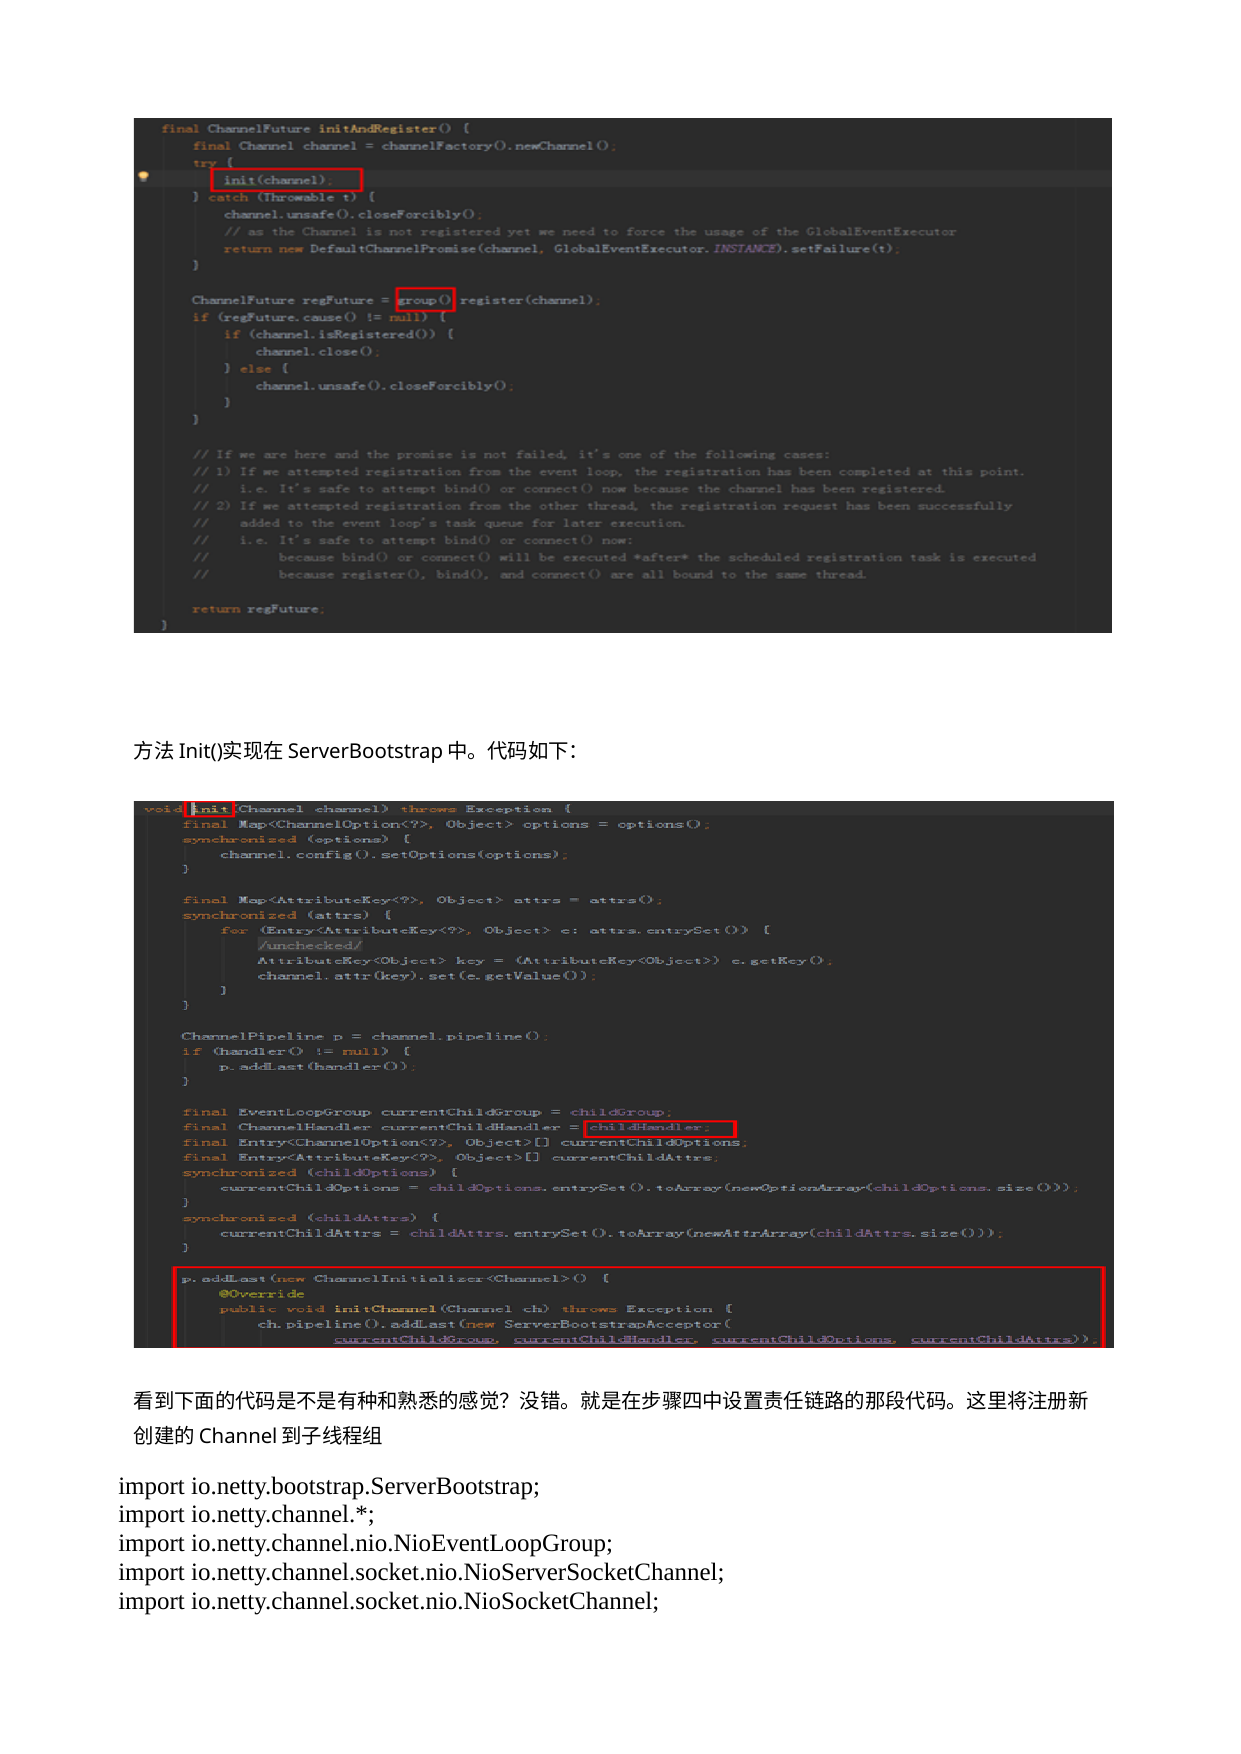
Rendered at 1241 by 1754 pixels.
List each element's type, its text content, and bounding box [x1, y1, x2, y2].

text import io.netty.channel.socket.nio.NioServerSocketChannel; [118, 1557, 1122, 1586]
picture [133, 801, 1114, 1348]
text import io.netty.bootstrap.ServerBootstrap; [118, 1471, 1122, 1499]
text import io.netty.channel.*; [118, 1499, 1122, 1528]
text 方法Init()实现在ServerBootstrap中。代码如下： [134, 735, 1106, 764]
picture [133, 118, 1112, 633]
text import io.netty.channel.socket.nio.NioSocketChannel; [118, 1586, 1122, 1614]
text import io.netty.channel.nio.NioEventLoopGroup; [118, 1528, 1122, 1557]
text 看到下面的代码是不是有种和熟悉的感觉？没错。就是在步骤四中设置责任链路的那段代码。这里将注册新创建的Channel到子线程组 [134, 1384, 1106, 1449]
